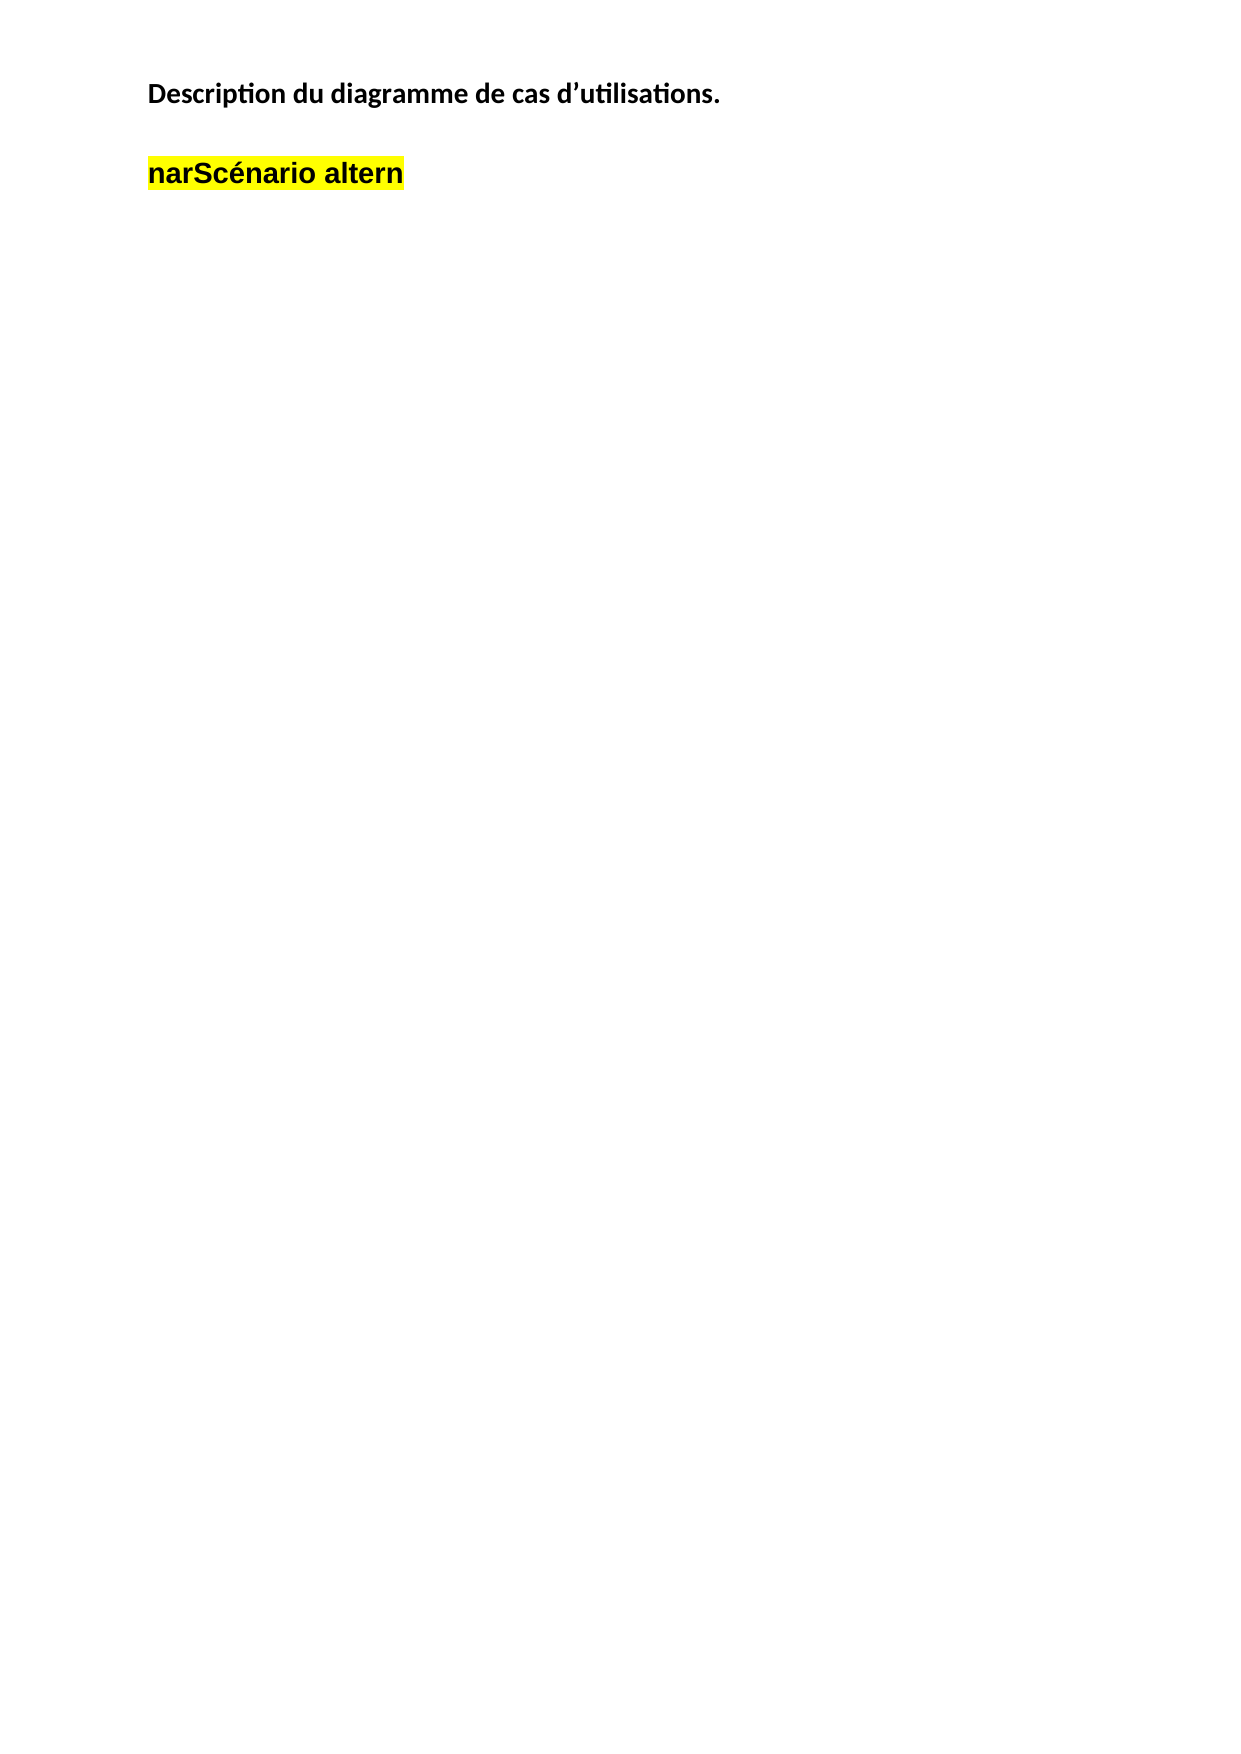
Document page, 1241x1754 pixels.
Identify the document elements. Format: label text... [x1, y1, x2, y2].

text narScénario altern [148, 156, 1093, 190]
